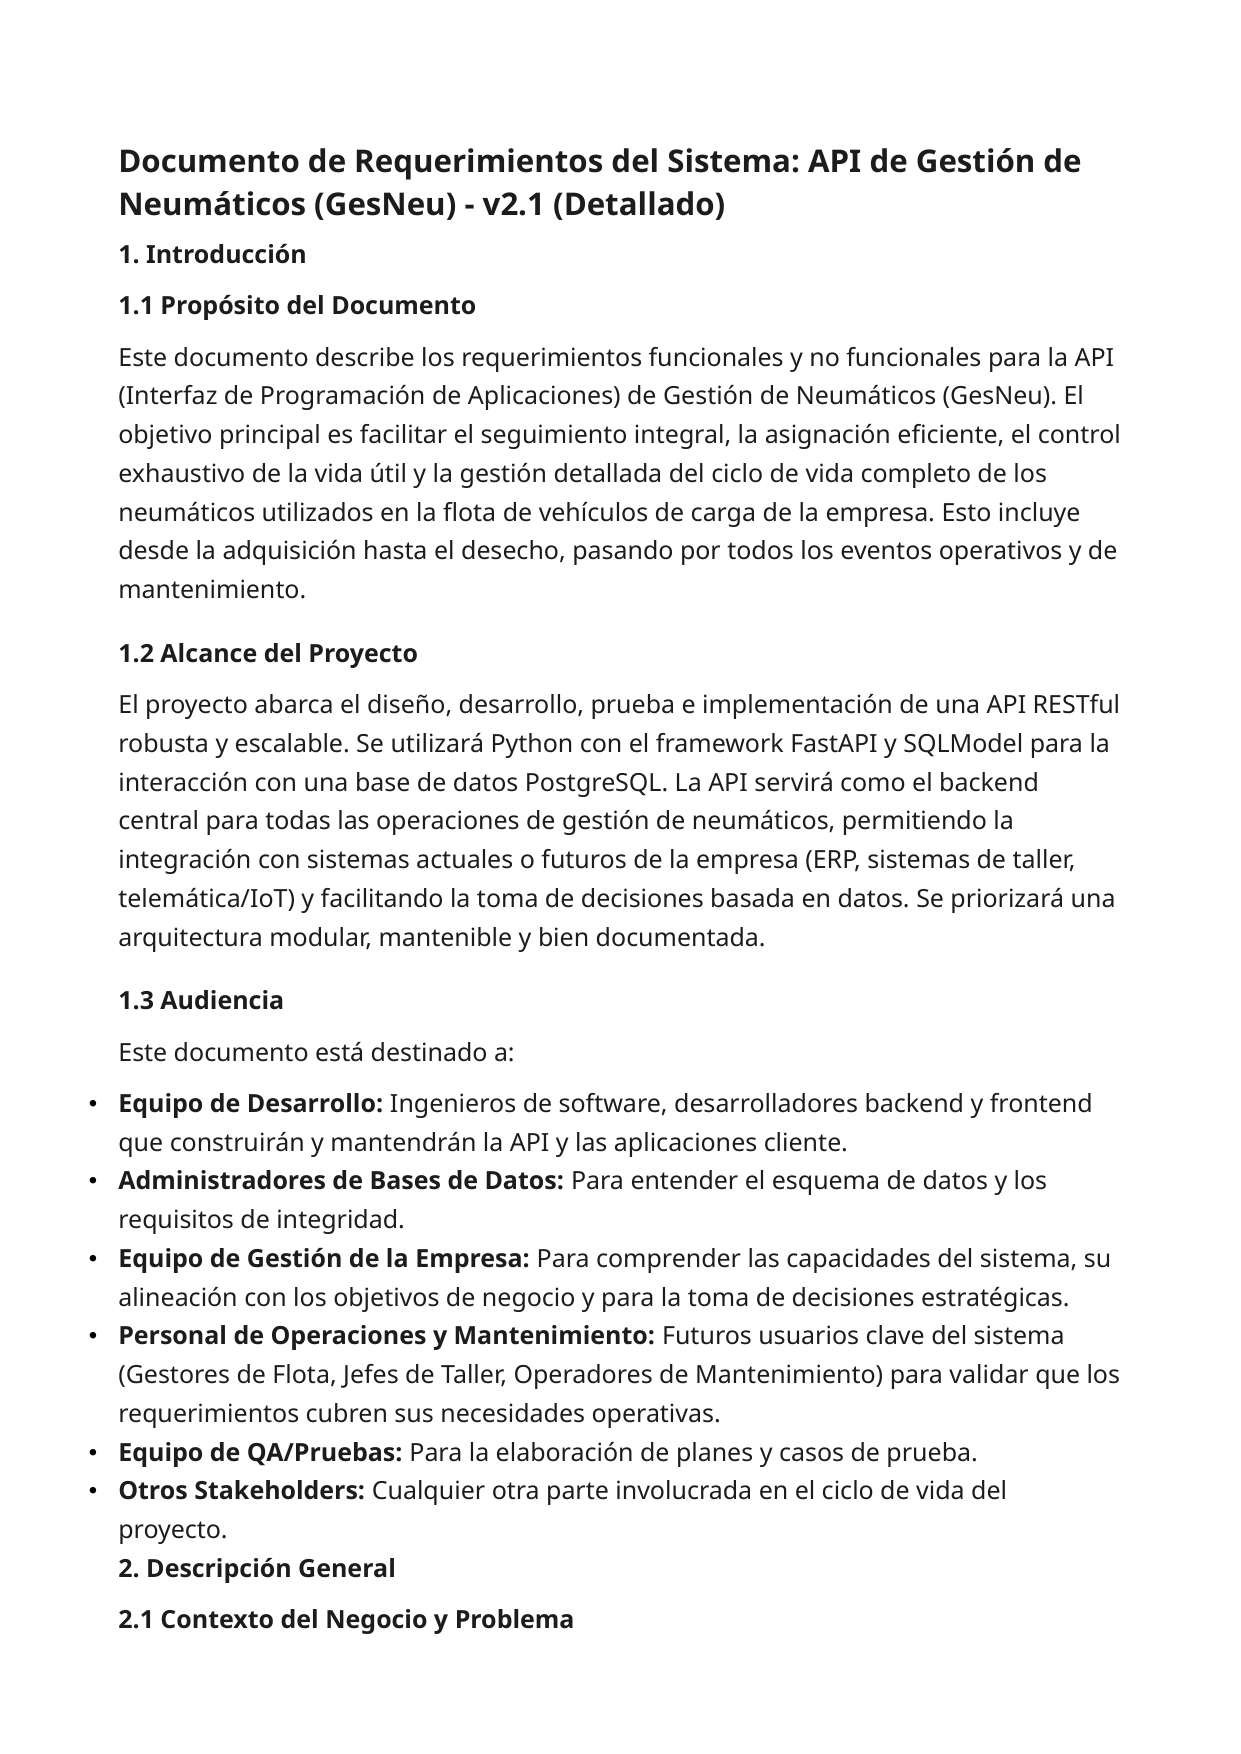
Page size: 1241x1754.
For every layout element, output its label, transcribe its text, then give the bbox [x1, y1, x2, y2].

list Otros Stakeholders: Cualquier otra parte involucrada en el ciclo de vida del proyecto. [118, 1473, 1122, 1546]
subtitle Documento de Requerimientos del Sistema: API de Gestión de Neumáticos (GesNeu) - v2.1 (Detallado) [118, 139, 1122, 224]
list Equipo de Desarrollo: Ingenieros de software, desarrolladores backend y frontend que construirán y mantendrán la API y las aplicaciones cliente. [118, 1085, 1122, 1158]
subtitle 2. Descripción General [118, 1550, 1122, 1584]
subtitle 1.3 Audiencia [118, 983, 1122, 1017]
text El proyecto abarca el diseño, desarrollo, prueba e implementación de una API RESTful robusta y escalable. Se utilizará Python con el framework FastAPI y SQLModel para la interacción con una base de datos PostgreSQL. La API servirá como el backend central para todas las operaciones de gestión de neumáticos, permitiendo la integración con sistemas actuales o futuros de la empresa (ERP, sistemas de taller, telemática/IoT) y facilitando la toma de decisiones basada en datos. Se priorizará una arquitectura modular, mantenible y bien documentada. [118, 687, 1122, 953]
subtitle 2.1 Contexto del Negocio y Problema [118, 1602, 1122, 1636]
list Administradores de Bases de Datos: Para entender el esquema de datos y los requisitos de integridad. [118, 1163, 1122, 1236]
list Equipo de Gestión de la Empresa: Para comprender las capacidades del sistema, su alineación con los objetivos de negocio y para la toma de decisiones estratégicas. [118, 1240, 1122, 1313]
subtitle 1. Introducción [118, 237, 1122, 271]
list Equipo de QA/Pruebas: Para la elaboración de planes y casos de prueba. [118, 1434, 1122, 1468]
subtitle 1.1 Propósito del Documento [118, 288, 1122, 322]
text Este documento describe los requerimientos funcionales y no funcionales para la API (Interfaz de Programación de Aplicaciones) de Gestión de Neumáticos (GesNeu). El objetivo principal es facilitar el seguimiento integral, la asignación eficiente, el control exhaustivo de la vida útil y la gestión detallada del ciclo de vida completo de los neumáticos utilizados en la flota de vehículos de carga de la empresa. Esto incluye desde la adquisición hasta el desecho, pasando por todos los eventos operativos y de mantenimiento. [118, 339, 1122, 606]
subtitle 1.2 Alcance del Proyecto [118, 635, 1122, 669]
text Este documento está destinado a: [118, 1034, 1122, 1068]
list Personal de Operaciones y Mantenimiento: Futuros usuarios clave del sistema (Gestores de Flota, Jefes de Taller, Operadores de Mantenimiento) para validar que los requerimientos cubren sus necesidades operativas. [118, 1318, 1122, 1429]
